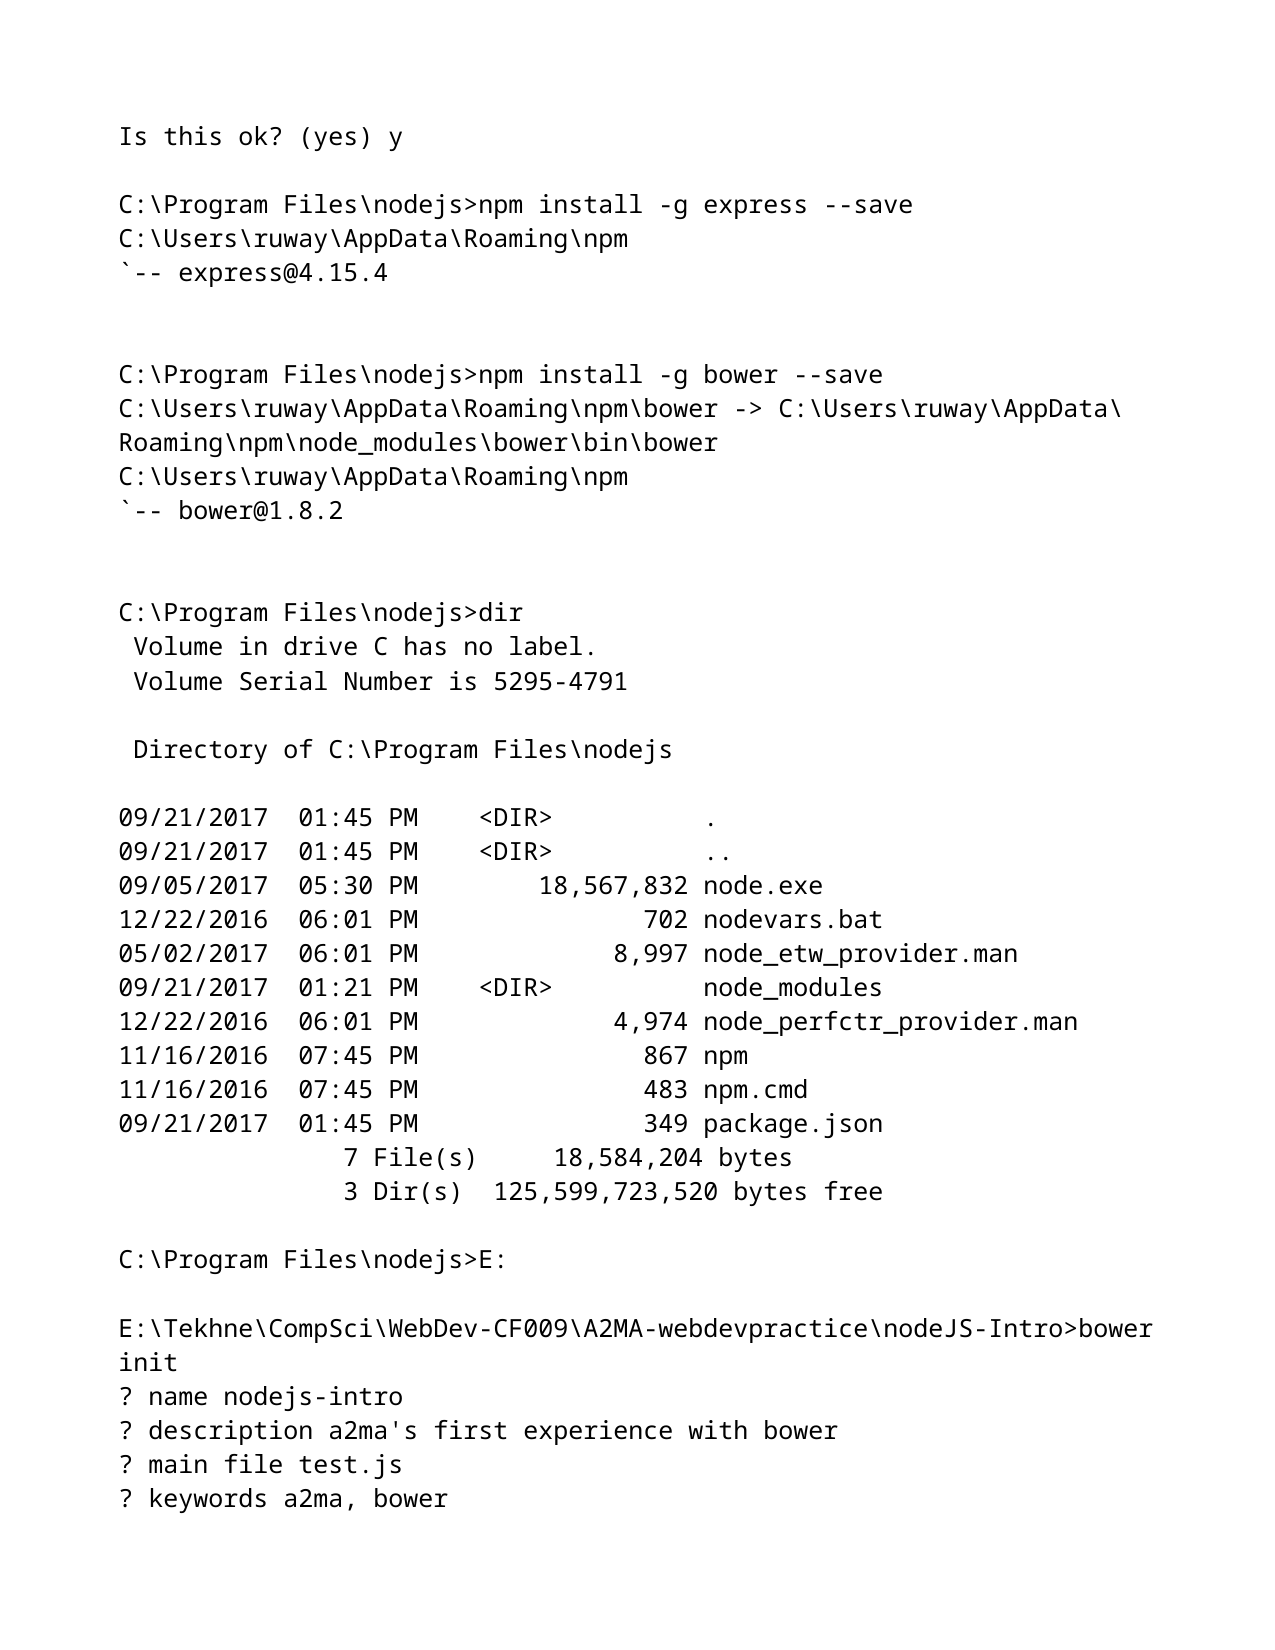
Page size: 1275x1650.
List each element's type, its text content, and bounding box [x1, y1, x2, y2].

text C:\Program Files\nodejs>npm install -g bower --save [118, 357, 1157, 391]
text `-- bower@1.8.2 [118, 493, 1157, 527]
text C:\Users\ruway\AppData\Roaming\npm [118, 220, 1157, 254]
text Is this ok? (yes) y [118, 118, 1157, 152]
text ? name nodejs-intro [118, 1378, 1157, 1412]
text 09/21/2017 01:21 PM <DIR> node_modules [118, 970, 1157, 1004]
text `-- express@4.15.4 [118, 254, 1157, 288]
text 11/16/2016 07:45 PM 483 npm.cmd [118, 1072, 1157, 1106]
text ? main file test.js [118, 1447, 1157, 1481]
text Volume Serial Number is 5295-4791 [118, 663, 1157, 697]
text 11/16/2016 07:45 PM 867 npm [118, 1038, 1157, 1072]
text C:\Program Files\nodejs>dir [118, 595, 1157, 629]
text C:\Users\ruway\AppData\Roaming\npm\bower -> C:\Users\ruway\AppData\Roaming\npm\node_modules\bower\bin\bower [118, 391, 1157, 459]
text 05/02/2017 06:01 PM 8,997 node_etw_provider.man [118, 936, 1157, 970]
text ? keywords a2ma, bower [118, 1481, 1157, 1515]
text ? description a2ma's first experience with bower [118, 1412, 1157, 1447]
text Directory of C:\Program Files\nodejs [118, 731, 1157, 765]
text 09/21/2017 01:45 PM 349 package.json [118, 1106, 1157, 1140]
text 09/21/2017 01:45 PM <DIR> . [118, 799, 1157, 833]
text C:\Program Files\nodejs>npm install -g express --save [118, 186, 1157, 220]
text E:\Tekhne\CompSci\WebDev-CF009\A2MA-webdevpractice\nodeJS-Intro>bower init [118, 1310, 1157, 1378]
text Volume in drive C has no label. [118, 629, 1157, 663]
text C:\Users\ruway\AppData\Roaming\npm [118, 459, 1157, 493]
text 7 File(s) 18,584,204 bytes [118, 1140, 1157, 1174]
text 12/22/2016 06:01 PM 4,974 node_perfctr_provider.man [118, 1004, 1157, 1038]
text 3 Dir(s) 125,599,723,520 bytes free [118, 1174, 1157, 1208]
text 12/22/2016 06:01 PM 702 nodevars.bat [118, 902, 1157, 936]
text C:\Program Files\nodejs>E: [118, 1242, 1157, 1276]
text 09/05/2017 05:30 PM 18,567,832 node.exe [118, 867, 1157, 902]
text 09/21/2017 01:45 PM <DIR> .. [118, 833, 1157, 867]
